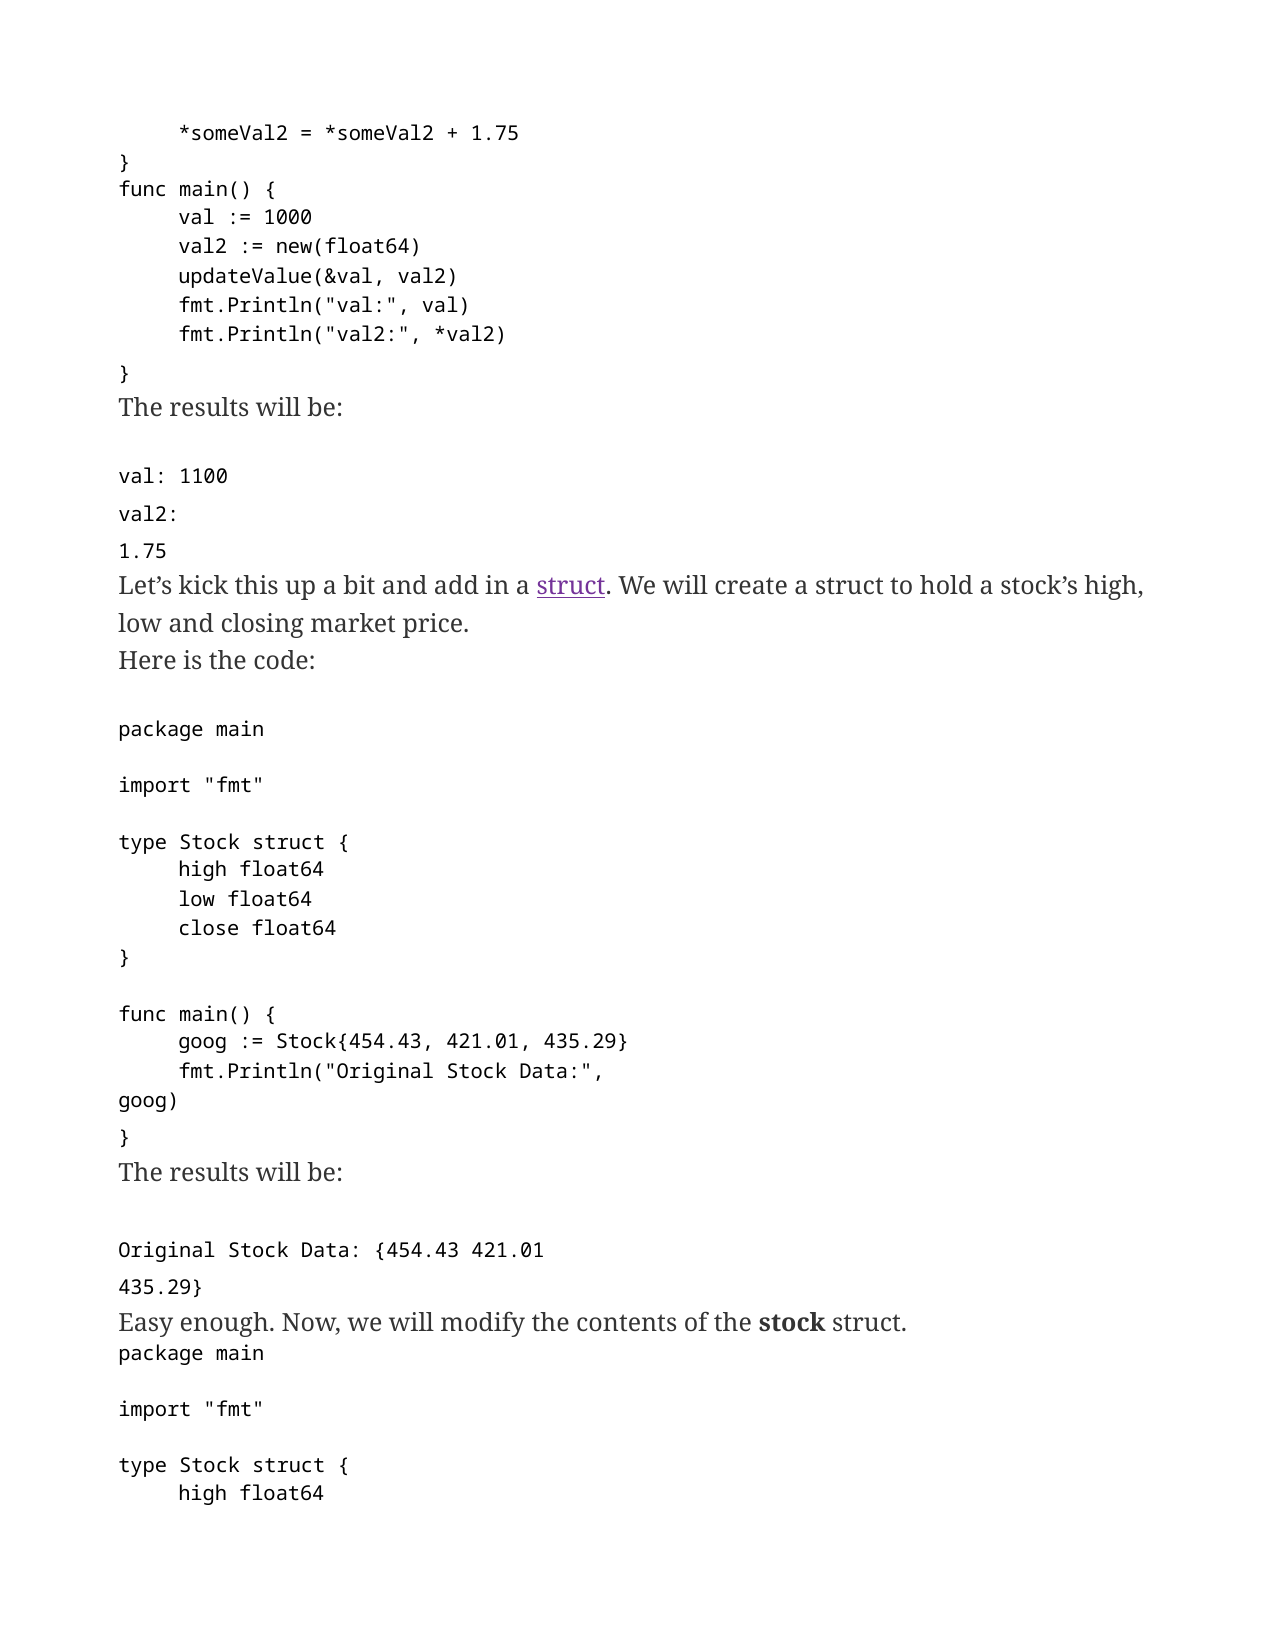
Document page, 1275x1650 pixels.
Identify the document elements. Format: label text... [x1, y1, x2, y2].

text Let’s kick this up a bit and add in a struct. We will create a struct to hold a stock’s high, low and closing market price. [118, 564, 1157, 639]
table_header package main import "fmt" type Stock struct { high float64 [118, 1338, 682, 1508]
table_header Original Stock Data: {454.43 421.01 435.29} [118, 1226, 597, 1301]
text The results will be: [118, 1151, 1157, 1188]
table_header *someVal2 = *someVal2 + 1.75 } func main() { val := 1000 val2 := new(float64) updateValue(&val, val2) fmt.Println("val:", val) fmt.Println("val2:", *val2) } [118, 118, 686, 387]
text Here is the code: [118, 639, 1157, 677]
table_header package main import "fmt" type Stock struct { high float64 low float64 close float64 } func main() { goog := Stock{454.43, 421.01, 435.29} fmt.Println("Original Stock Data:", goog) } [118, 714, 638, 1151]
text Easy enough. Now, we will modify the contents of the stock struct. [118, 1301, 1157, 1338]
table_header val: 1100 val2: 1.75 [118, 462, 231, 564]
text The results will be: [118, 387, 1157, 424]
